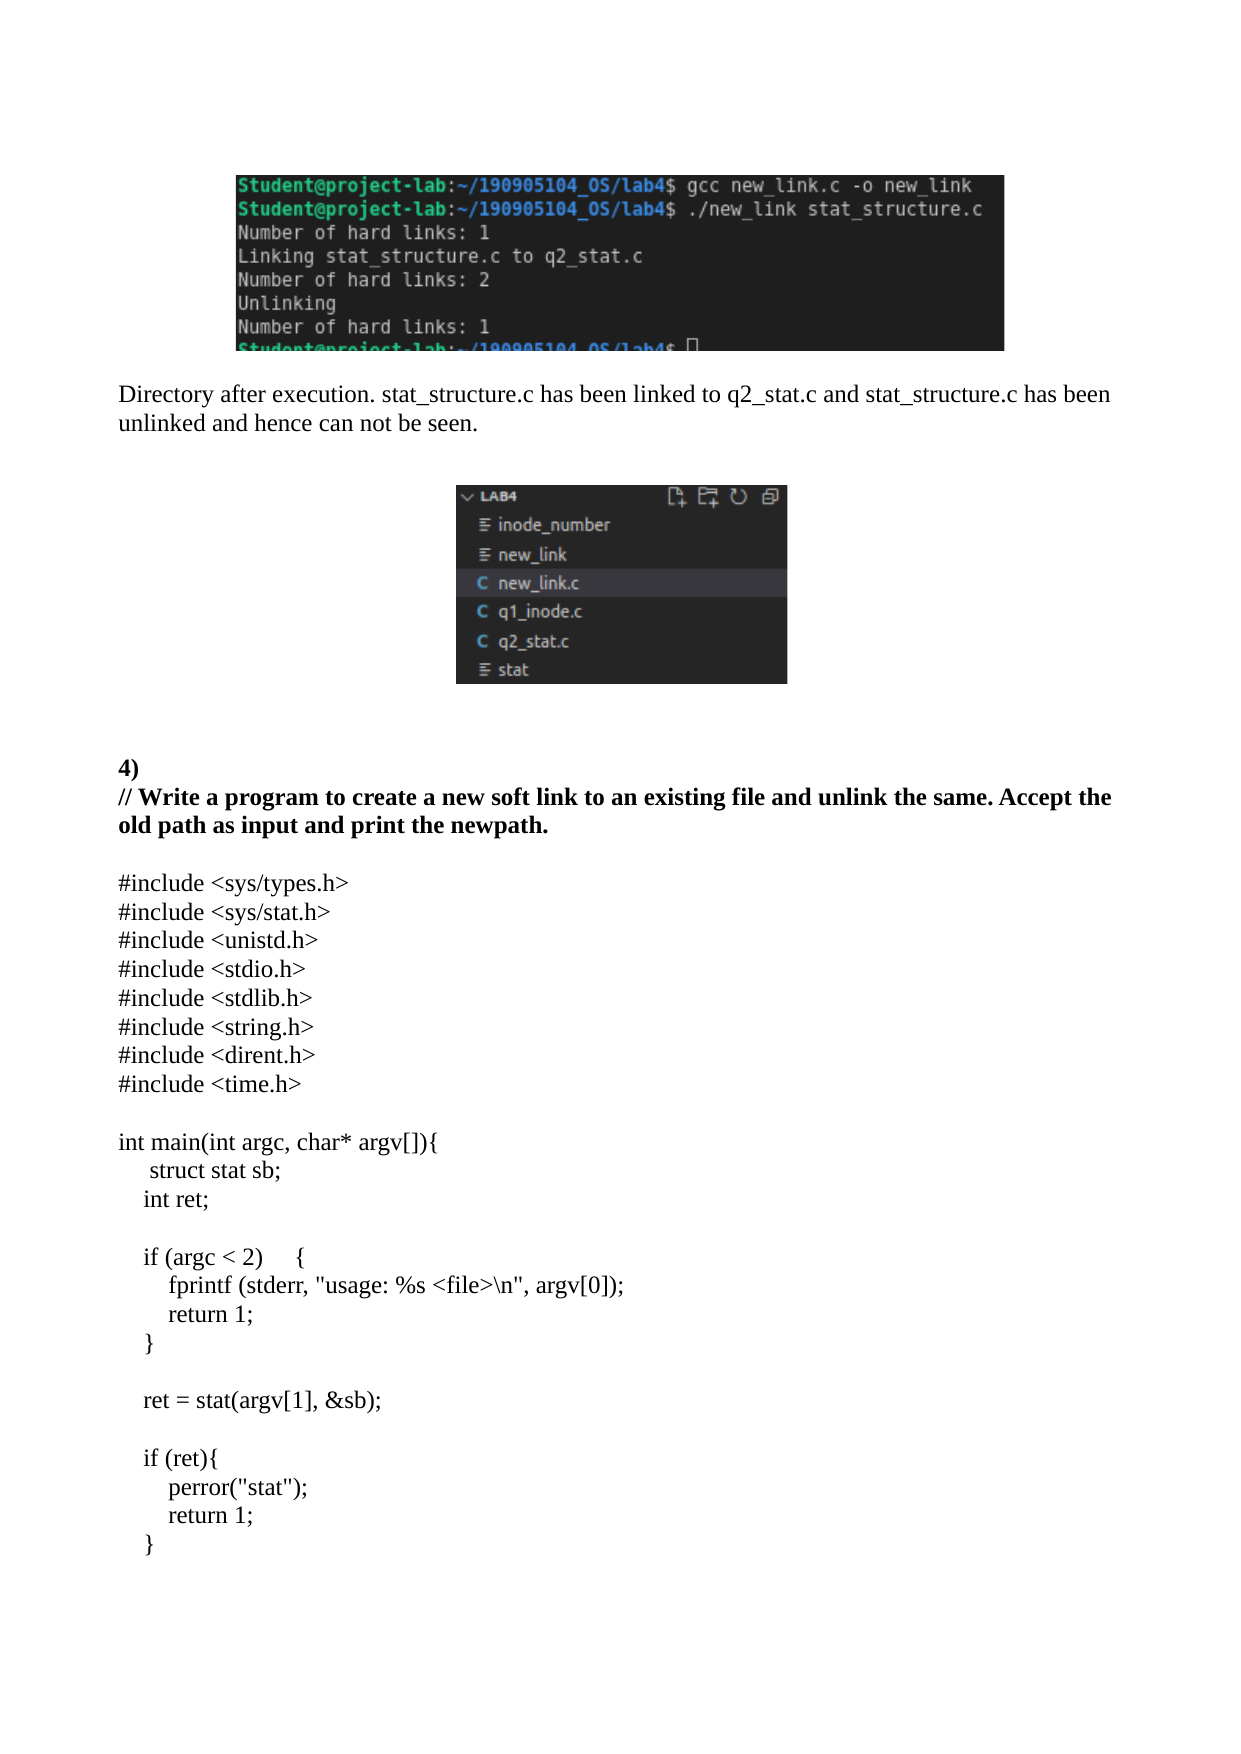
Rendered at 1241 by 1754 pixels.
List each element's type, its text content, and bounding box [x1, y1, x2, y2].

picture [235, 175, 1005, 351]
text #include <time.h> [118, 1069, 1122, 1098]
text #include <dirent.h> [118, 1041, 1122, 1069]
text // Write a program to create a new soft link to an existing file and unlink the same. Accept the old path as input and print the newpath. [118, 782, 1122, 839]
text Directory after execution. stat_structure.c has been linked to q2_stat.c and stat_structure.c has been unlinked and hence can not be seen. [118, 379, 1122, 437]
text } [118, 1529, 1122, 1558]
text 4) [118, 753, 1122, 782]
text #include <unistd.h> [118, 926, 1122, 954]
text } [118, 1328, 1122, 1357]
text if (ret){ [118, 1443, 1122, 1472]
text #include <sys/types.h> [118, 868, 1122, 897]
text struct stat sb; [118, 1156, 1122, 1184]
text return 1; [118, 1299, 1122, 1328]
text #include <stdlib.h> [118, 983, 1122, 1012]
picture [456, 485, 788, 684]
text ret = stat(argv[1], &sb); [118, 1386, 1122, 1414]
text fprintf (stderr, "usage: %s <file>\n", argv[0]); [118, 1271, 1122, 1299]
text return 1; [118, 1501, 1122, 1529]
text int ret; [118, 1184, 1122, 1213]
text perror("stat"); [118, 1472, 1122, 1501]
text #include <string.h> [118, 1012, 1122, 1041]
text #include <sys/stat.h> [118, 897, 1122, 926]
text int main(int argc, char* argv[]){ [118, 1127, 1122, 1156]
text #include <stdio.h> [118, 954, 1122, 983]
text if (argc < 2) { [118, 1242, 1122, 1271]
